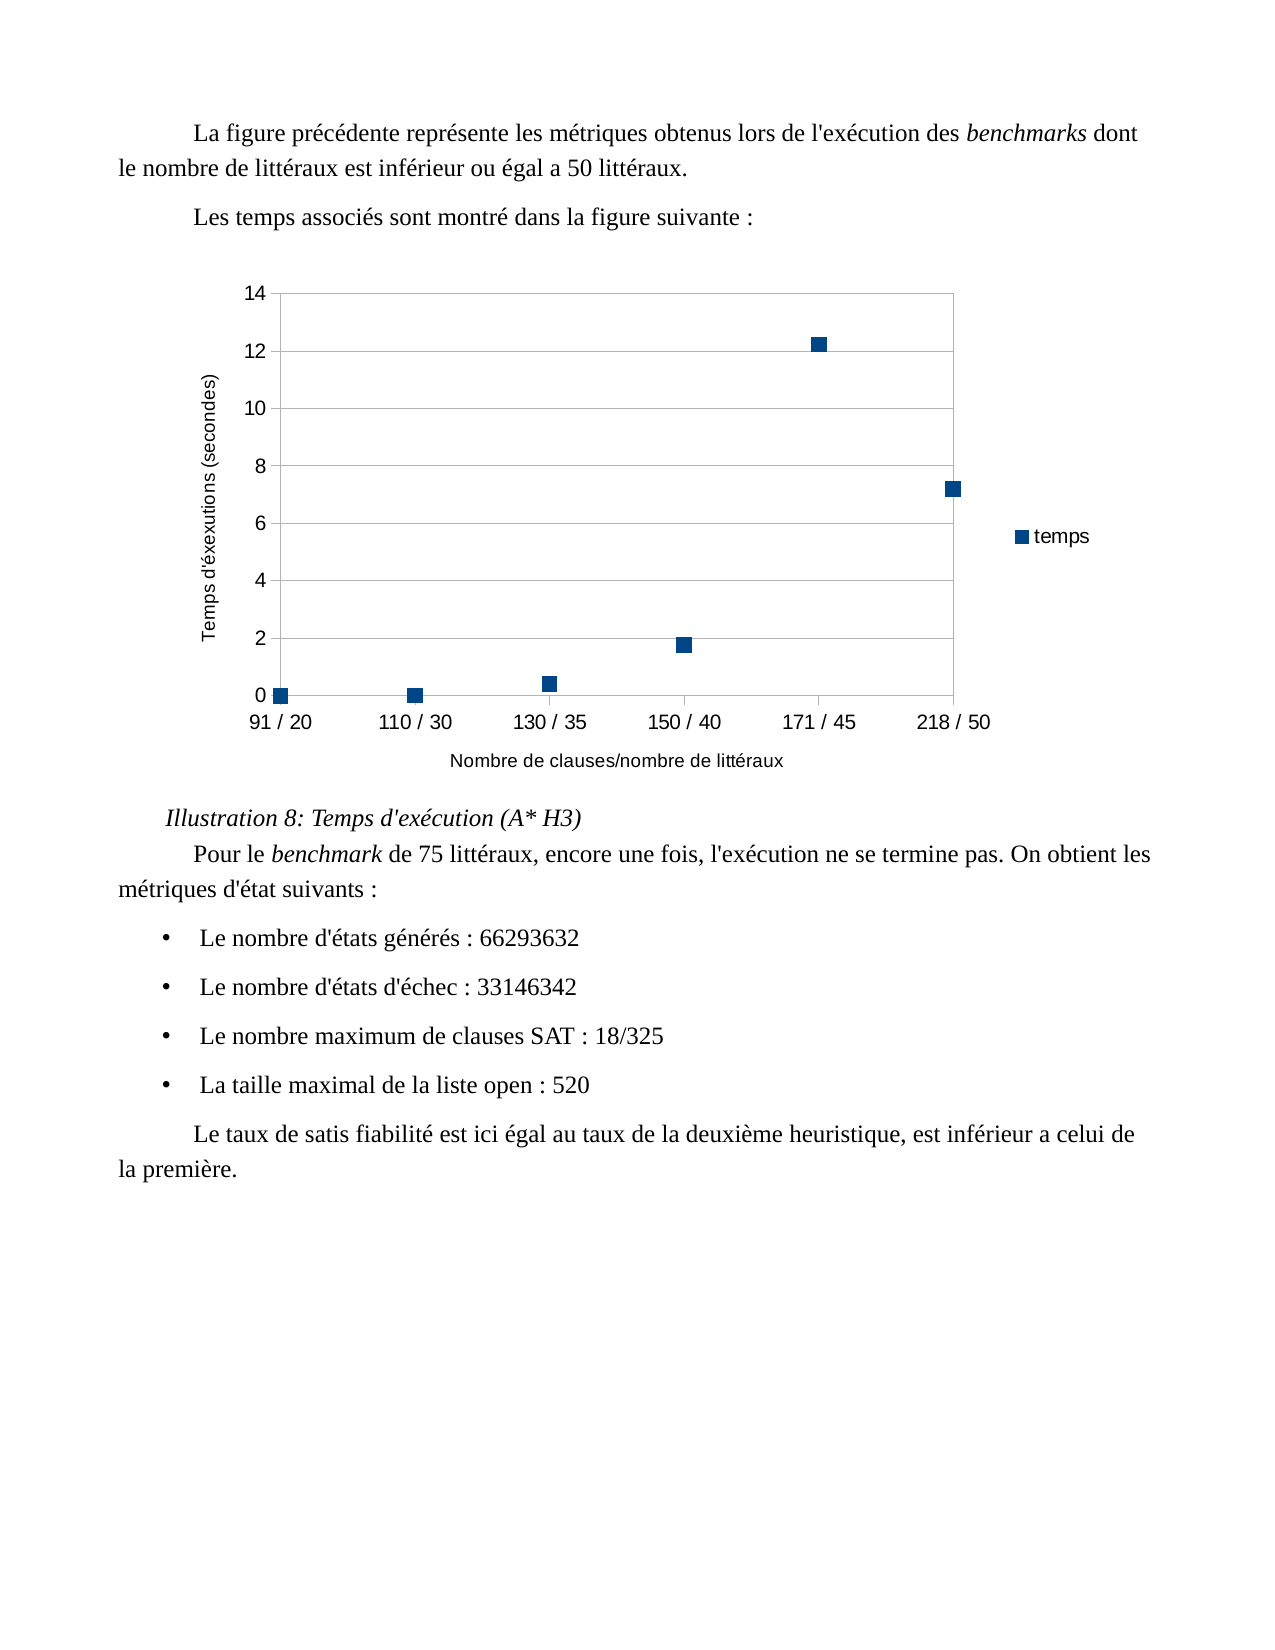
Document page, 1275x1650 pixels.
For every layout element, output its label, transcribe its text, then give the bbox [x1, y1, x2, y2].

text Illustration 8: Temps d'exécution (A* H3) [165, 803, 1110, 831]
list Le nombre d'états d'échec : 33146342 [162, 972, 1157, 1001]
list Le nombre d'états générés : 66293632 [162, 923, 1157, 952]
text Le taux de satis fiabilité est ici égal au taux de la deuxième heuristique, est inférieur a celui de la première. [118, 1119, 1157, 1182]
text La figure précédente représente les métriques obtenus lors de l'exécution des benchmarks dont le nombre de littéraux est inférieur ou égal a 50 littéraux. [118, 118, 1157, 181]
text Pour le benchmark de 75 littéraux, encore une fois, l'exécution ne se termine pas. On obtient les métriques d'état suivants : [118, 839, 1157, 903]
text Les temps associés sont montré dans la figure suivante : [118, 202, 1157, 230]
list Le nombre maximum de clauses SAT : 18/325 [162, 1021, 1157, 1050]
list La taille maximal de la liste open : 520 [162, 1070, 1157, 1099]
